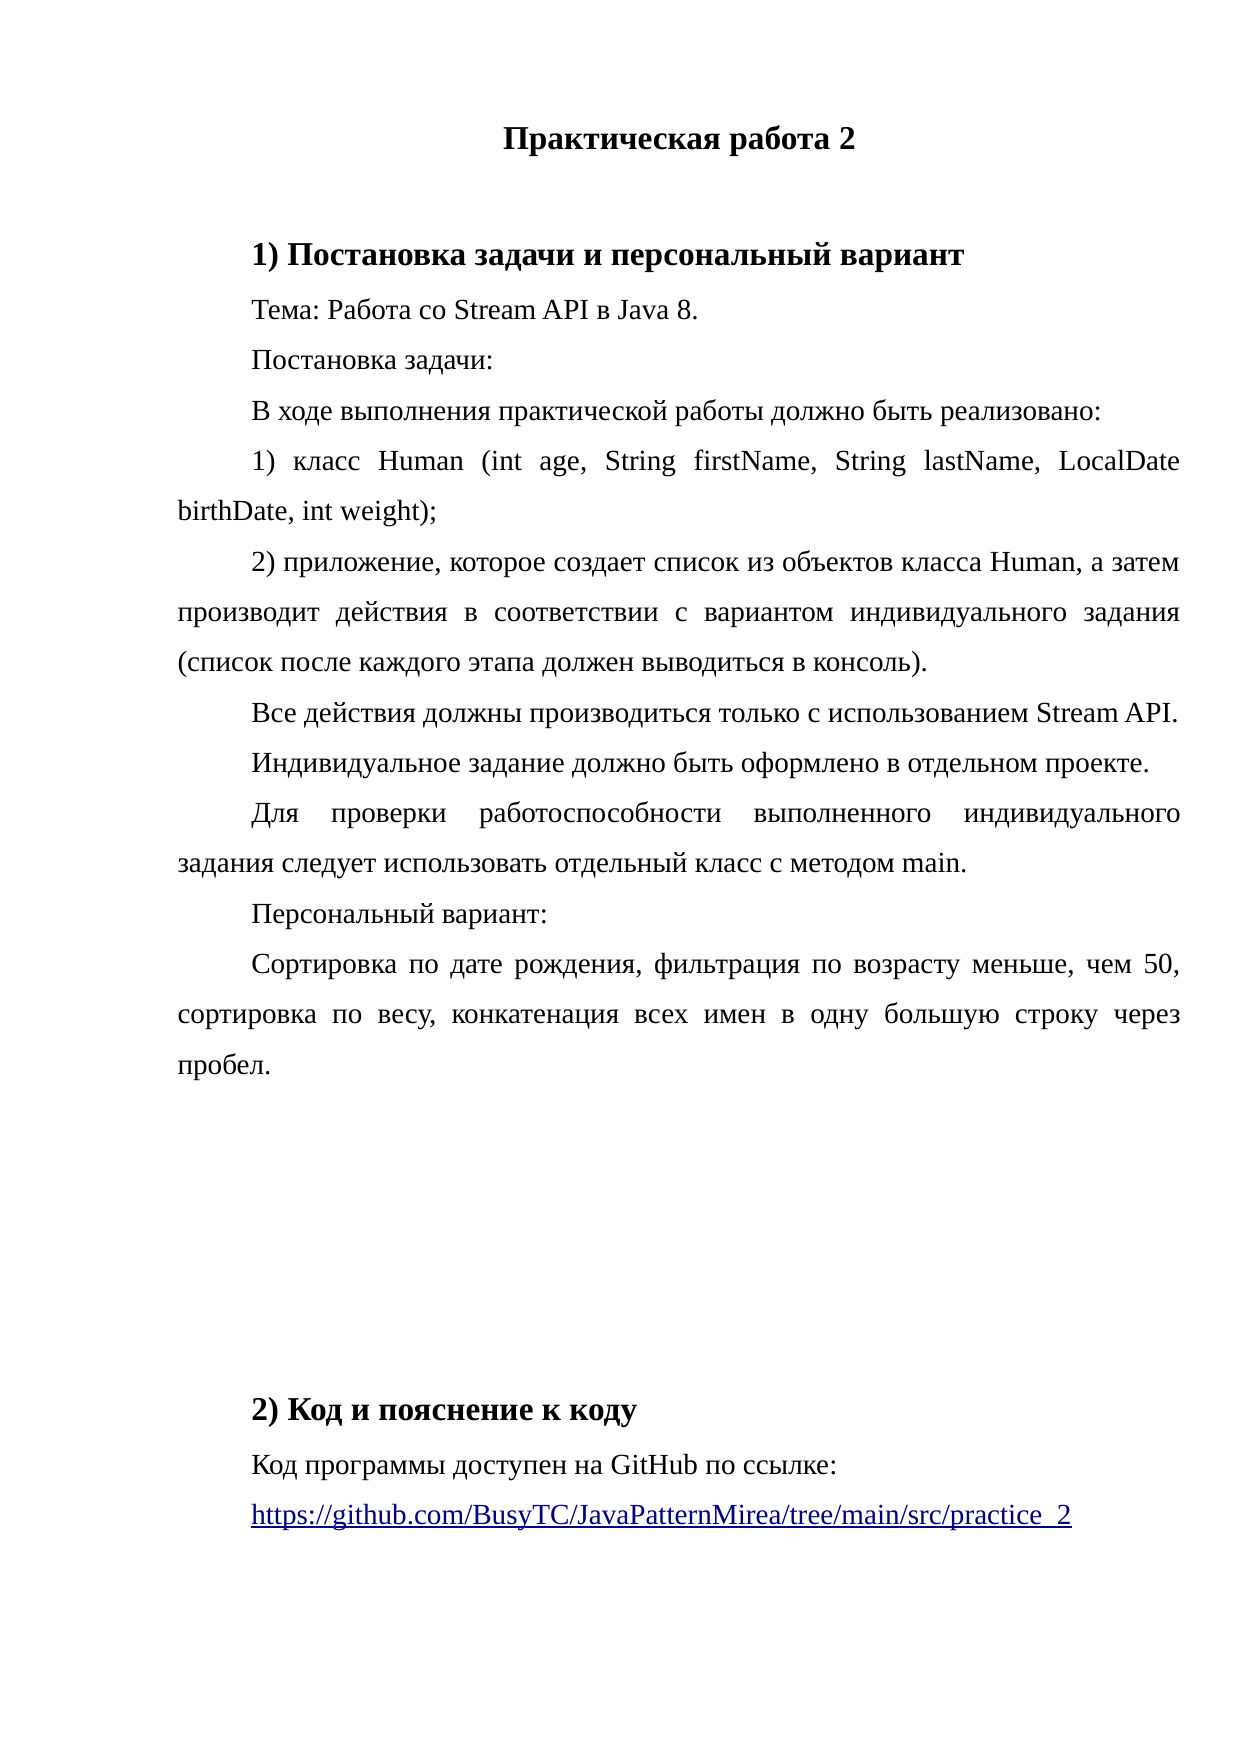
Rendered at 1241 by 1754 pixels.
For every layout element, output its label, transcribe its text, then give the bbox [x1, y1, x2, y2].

text Сортировка по дате рождения, фильтрация по возрасту меньше, чем 50, сортировка по весу, конкатенация всех имен в одну большую строку через пробел. [177, 946, 1181, 1080]
text Код программы доступен на GitHub по ссылке: [177, 1447, 1181, 1480]
text Тема: Работа со Stream API в Java 8. [177, 292, 1181, 326]
text Персональный вариант: [177, 896, 1181, 929]
text Индивидуальное задание должно быть оформлено в отдельном проекте. [177, 745, 1181, 778]
subtitle 1) Постановка задачи и персональный вариант [251, 235, 1181, 273]
text Постановка задачи: [177, 342, 1181, 376]
text Для проверки работоспособности выполненного индивидуального задания следует использовать отдельный класс с методом main. [177, 795, 1181, 879]
text В ходе выполнения практической работы должно быть реализовано: [177, 393, 1181, 426]
subtitle Практическая работа 2 [177, 118, 1181, 156]
text Все действия должны производиться только с использованием Stream API. [177, 695, 1181, 728]
text 1) класс Human (int age, String firstName, String lastName, LocalDate birthDate, int weight); [177, 443, 1181, 527]
text 2) приложение, которое создает список из объектов класса Human, а затем производит действия в соответствии с вариантом индивидуального задания (список после каждого этапа должен выводиться в консоль). [177, 544, 1181, 678]
text https://github.com/BusyTC/JavaPatternMirea/tree/main/src/practice_2 [177, 1497, 1181, 1531]
subtitle 2) Код и пояснение к коду [251, 1389, 1181, 1428]
